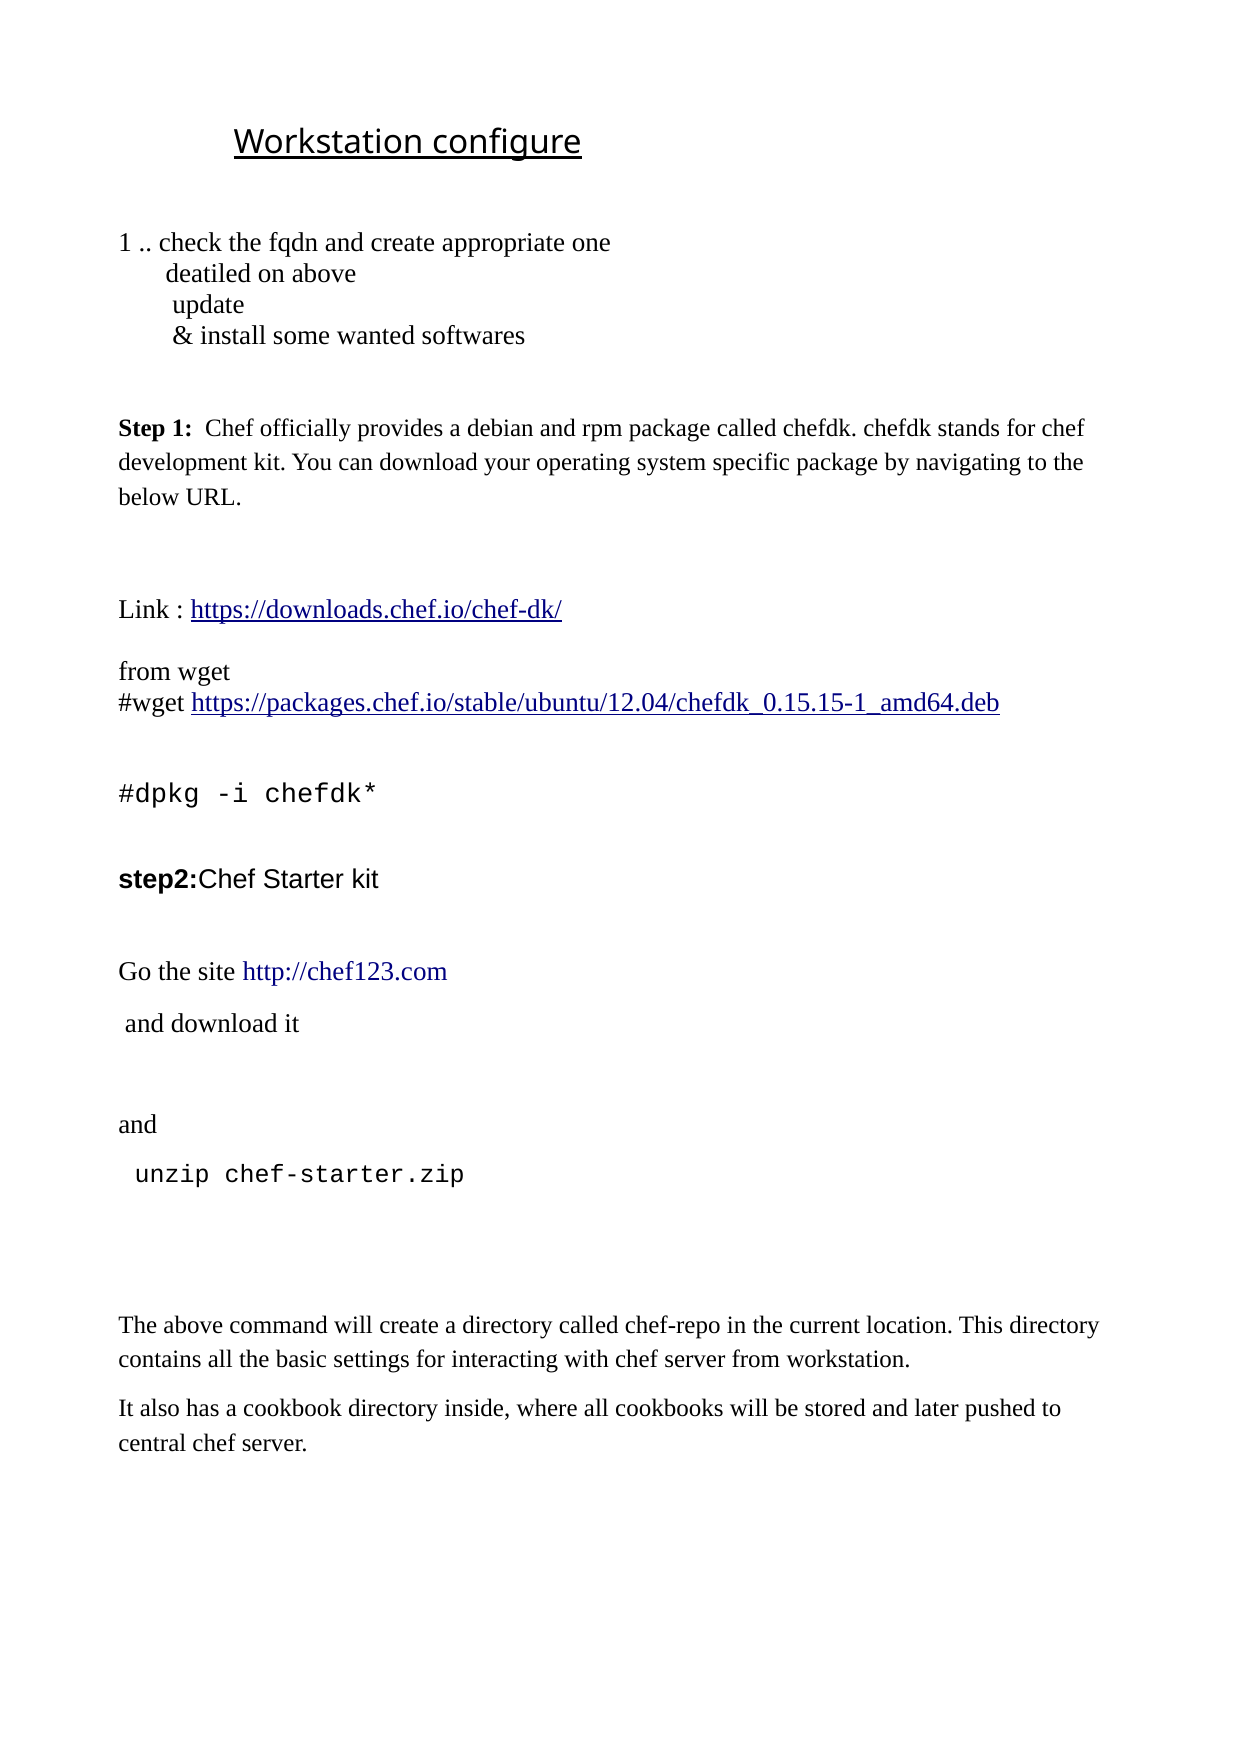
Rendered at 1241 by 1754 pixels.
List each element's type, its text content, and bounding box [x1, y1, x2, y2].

text update [118, 288, 1122, 319]
text #wget https://packages.chef.io/stable/ubuntu/12.04/chefdk_0.15.15-1_amd64.deb [118, 686, 1122, 718]
text It also has a cookbook directory inside, where all cookbooks will be stored and later pushed to central chef server. [118, 1393, 1122, 1456]
text Go the site http://chef123.com [118, 955, 1122, 987]
text & install some wanted softwares [118, 319, 1122, 350]
text Step 1: Chef officially provides a debian and rpm package called chefdk. chefdk stands for chef development kit. You can download your operating system specific package by navigating to the below URL. [118, 413, 1122, 510]
text deatiled on above [118, 257, 1122, 288]
subtitle step2:Chef Starter kit [118, 863, 1122, 894]
text and download it [118, 1007, 1122, 1038]
text Link : https://downloads.chef.io/chef-dk/ [118, 593, 1122, 624]
text and [118, 1108, 1122, 1139]
text from wget [118, 655, 1122, 686]
text The above command will create a directory called chef-repo in the current location. This directory contains all the basic settings for interacting with chef server from workstation. [118, 1310, 1122, 1373]
text #dpkg -i chefdk* [118, 780, 1122, 811]
text unzip chef-starter.zip [118, 1160, 1122, 1191]
text Workstation configure [118, 118, 1122, 163]
text 1 .. check the fqdn and create appropriate one [118, 226, 1122, 257]
